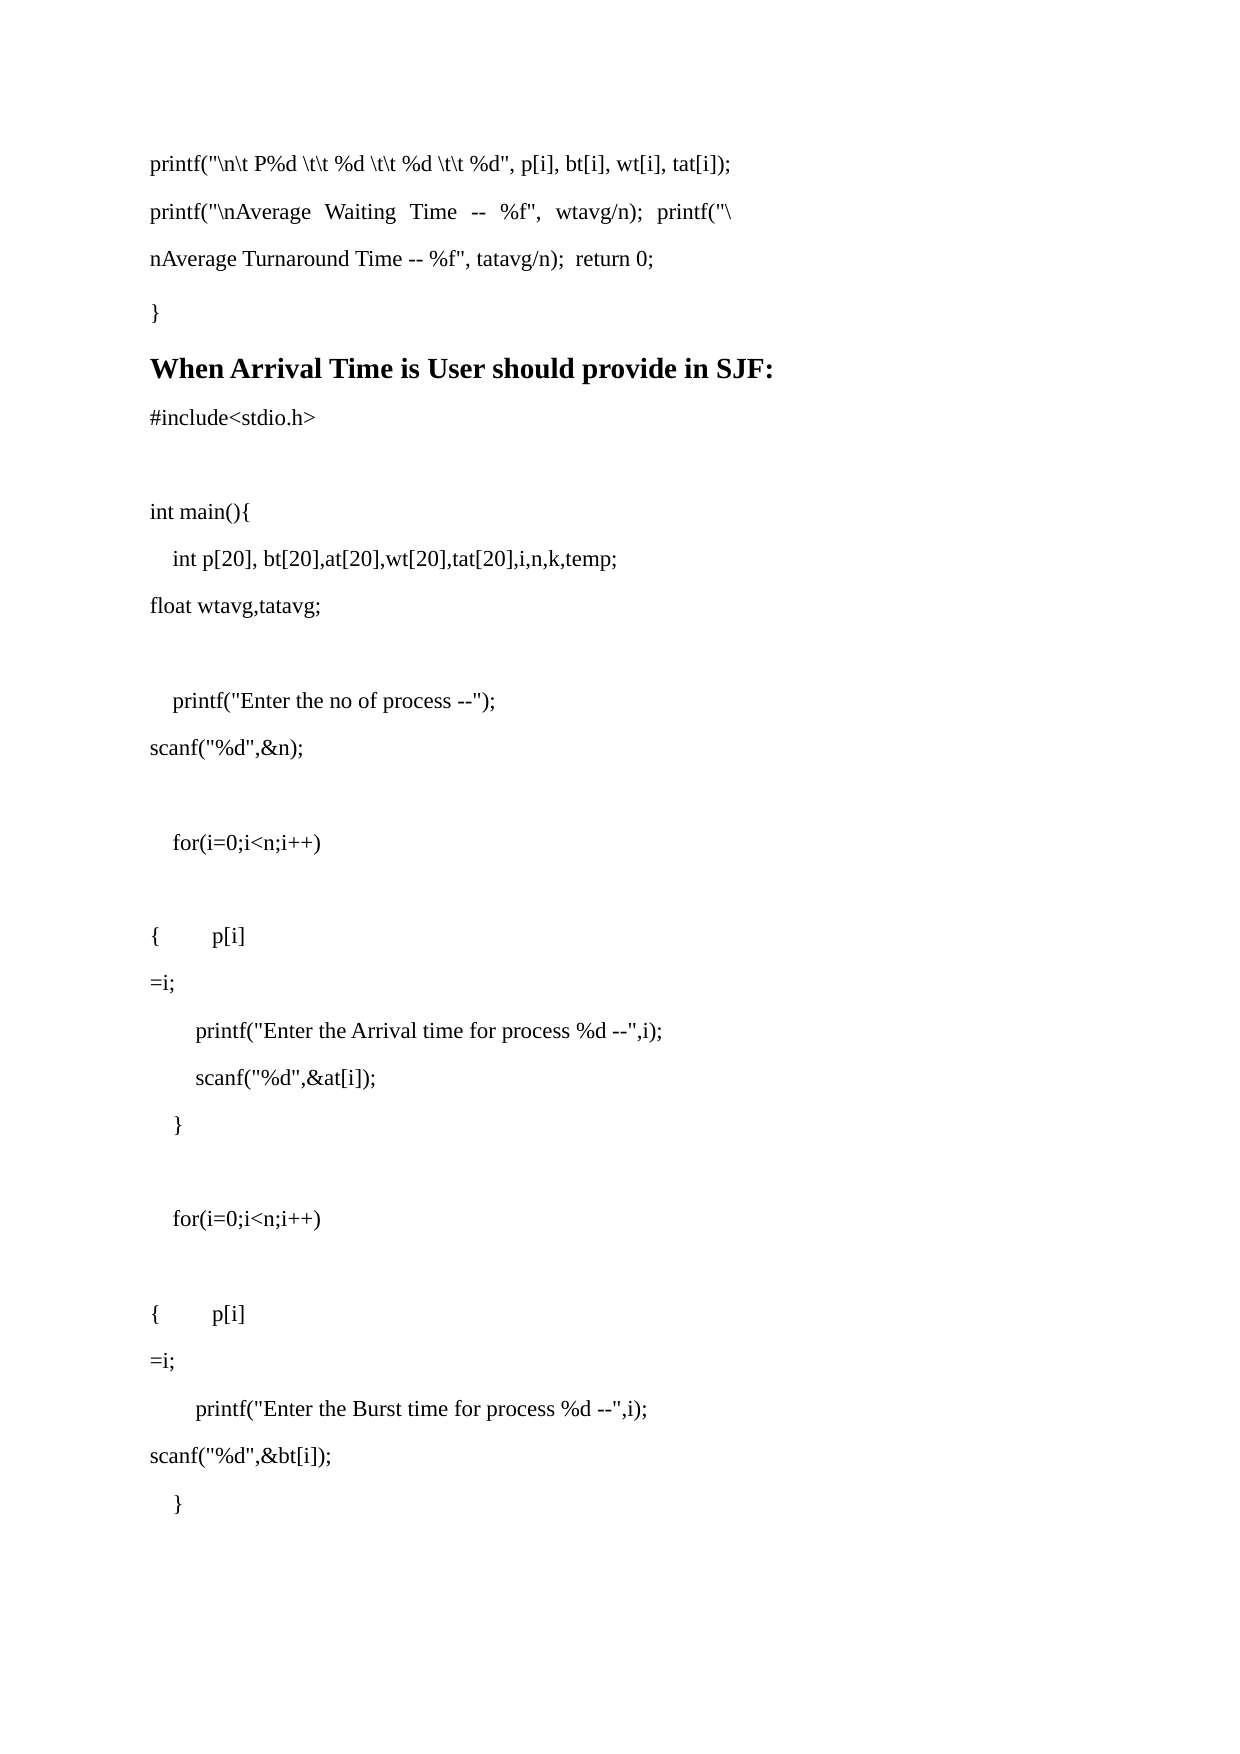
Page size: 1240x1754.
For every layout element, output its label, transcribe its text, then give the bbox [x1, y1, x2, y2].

text printf("\n\t P%d \t\t %d \t\t %d \t\t %d", p[i], bt[i], wt[i], tat[i]); printf("\nAverage Waiting Time -- %f", wtavg/n); printf("\nAverage Turnaround Time -- %f", tatavg/n); return 0; [149, 151, 732, 272]
text for(i=0;i<n;i++) [149, 1206, 710, 1232]
text scanf("%d",&at[i]); [149, 1064, 710, 1090]
text printf("Enter the no of process --"); scanf("%d",&n); [149, 687, 656, 760]
text { p[i]=i; [149, 1253, 254, 1374]
text int main(){ [149, 498, 710, 525]
text printf("Enter the Arrival time for process %d --",i); [149, 1017, 710, 1043]
text } [149, 1489, 710, 1516]
text } [149, 293, 167, 327]
text printf("Enter the Burst time for process %d --",i); scanf("%d",&bt[i]); [149, 1395, 710, 1468]
text When Arrival Time is User should provide in SJF: [149, 351, 1064, 385]
text } [149, 1111, 710, 1137]
text { p[i]=i; [149, 876, 254, 996]
text #include<stdio.h> [149, 404, 710, 430]
text int p[20], bt[20],at[20],wt[20],tat[20],i,n,k,temp; float wtavg,tatavg; [149, 545, 666, 619]
text for(i=0;i<n;i++) [149, 829, 710, 855]
